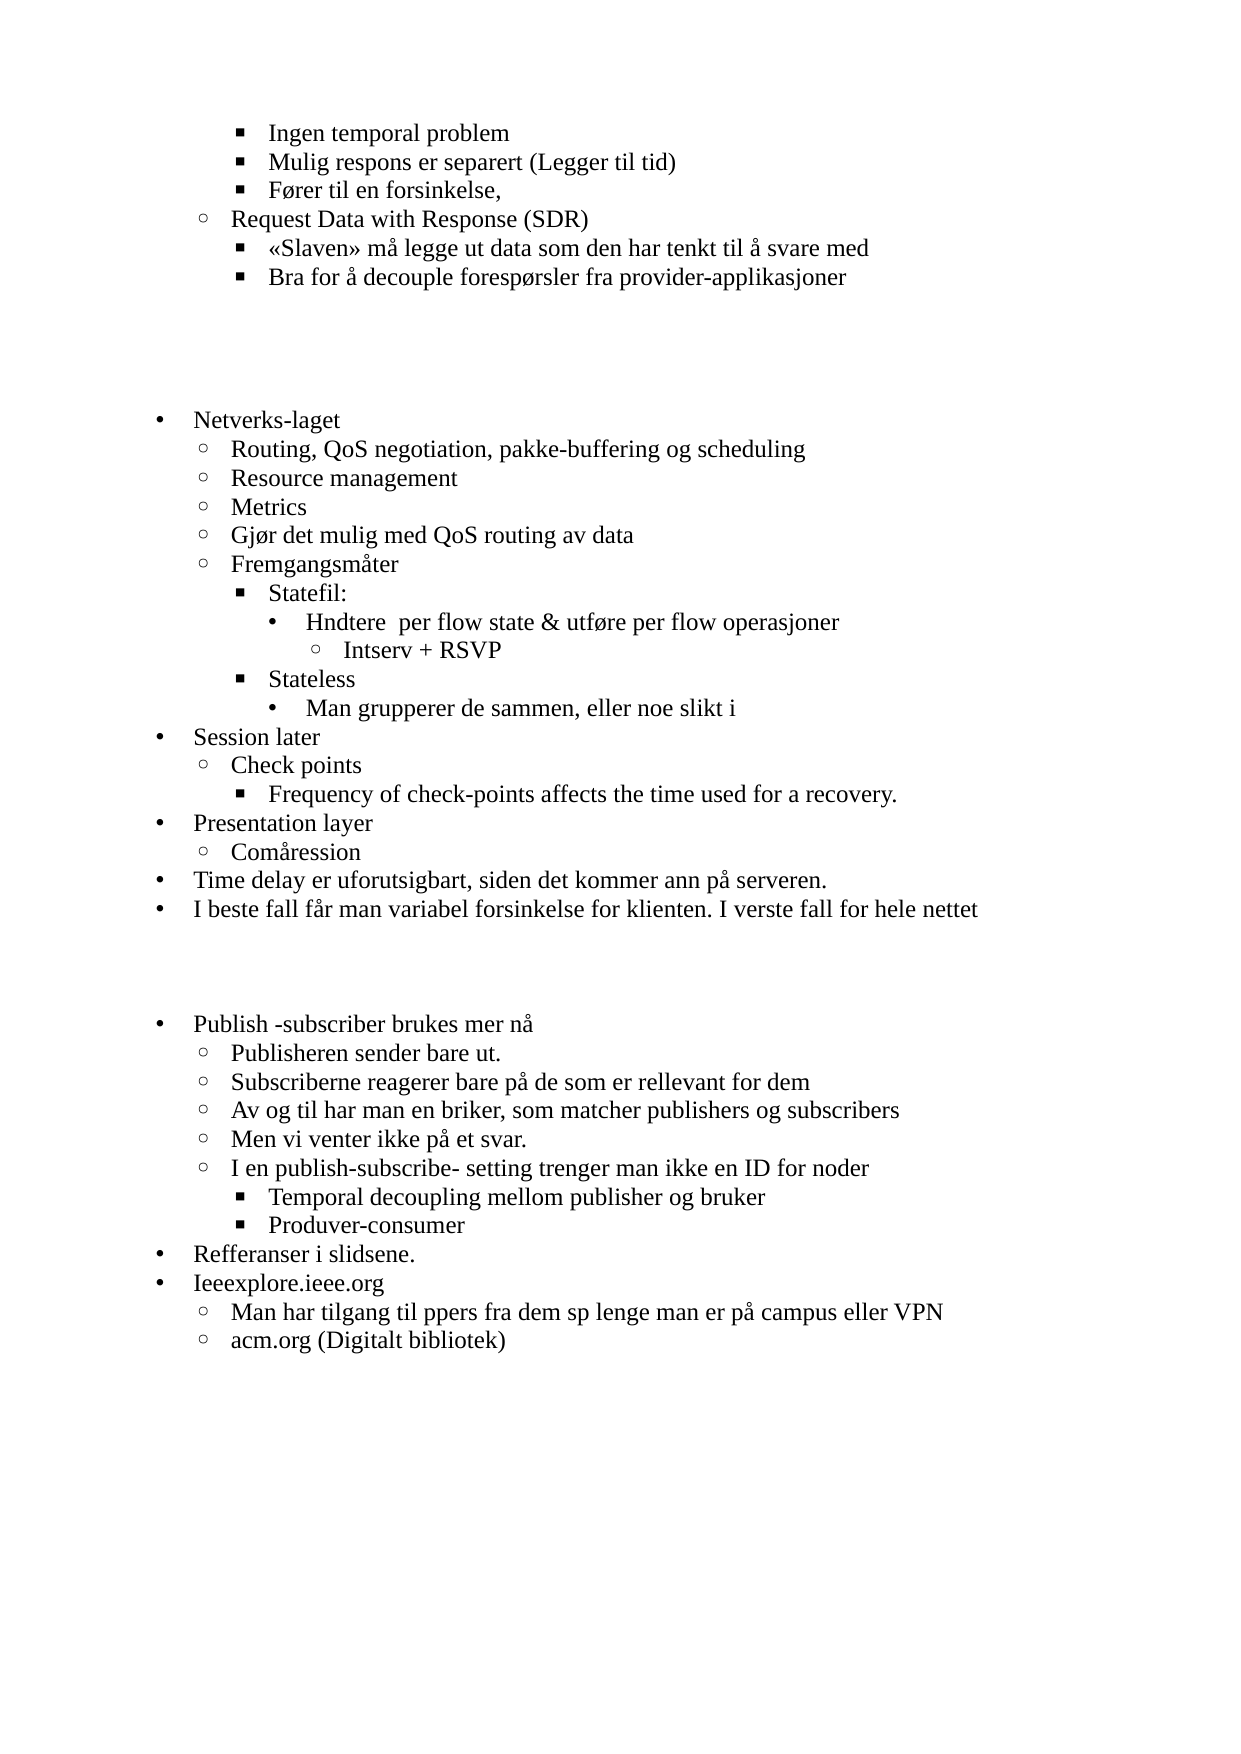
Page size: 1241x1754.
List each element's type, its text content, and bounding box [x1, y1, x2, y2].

list Routing, QoS negotiation, pakke-buffering og scheduling [193, 434, 1122, 463]
list Stateless [231, 664, 1122, 693]
list Man har tilgang til ppers fra dem sp lenge man er på campus eller VPN [193, 1297, 1122, 1326]
list Hndtere per flow state & utføre per flow operasjoner [268, 607, 1122, 636]
list Intserv + RSVP [306, 636, 1122, 664]
list Man grupperer de sammen, eller noe slikt i [268, 693, 1122, 722]
list I en publish-subscribe- setting trenger man ikke en ID for noder [193, 1153, 1122, 1182]
list Subscriberne reagerer bare på de som er rellevant for dem [193, 1067, 1122, 1096]
list Statefil: [231, 578, 1122, 607]
list Ieeexplore.ieee.org [156, 1268, 1122, 1297]
list Ingen temporal problem [231, 118, 1122, 147]
list Frequency of check-points affects the time used for a recovery. [231, 779, 1122, 808]
list Fører til en forsinkelse, [231, 176, 1122, 204]
list Presentation layer [156, 808, 1122, 837]
list Bra for å decouple forespørsler fra provider-applikasjoner [231, 262, 1122, 291]
list Temporal decoupling mellom publisher og bruker [231, 1182, 1122, 1211]
list Time delay er uforutsigbart, siden det kommer ann på serveren. [156, 866, 1122, 894]
list Netverks-laget [156, 406, 1122, 434]
list Av og til har man en briker, som matcher publishers og subscribers [193, 1096, 1122, 1124]
list Gjør det mulig med QoS routing av data [193, 521, 1122, 549]
list Resource management [193, 463, 1122, 492]
list Session later [156, 722, 1122, 751]
list I beste fall får man variabel forsinkelse for klienten. I verste fall for hele nettet [156, 894, 1122, 923]
list Men vi venter ikke på et svar. [193, 1124, 1122, 1153]
list Check points [193, 751, 1122, 779]
list Produver-consumer [231, 1211, 1122, 1239]
list Fremgangsmåter [193, 549, 1122, 578]
list Metrics [193, 492, 1122, 521]
list Mulig respons er separert (Legger til tid) [231, 147, 1122, 176]
list acm.org (Digitalt bibliotek) [193, 1326, 1122, 1354]
list Publisheren sender bare ut. [193, 1038, 1122, 1067]
list Request Data with Response (SDR) [193, 204, 1122, 233]
list Refferanser i slidsene. [156, 1239, 1122, 1268]
list «Slaven» må legge ut data som den har tenkt til å svare med [231, 233, 1122, 262]
list Publish -subscriber brukes mer nå [156, 1009, 1122, 1038]
list Comåression [193, 837, 1122, 866]
